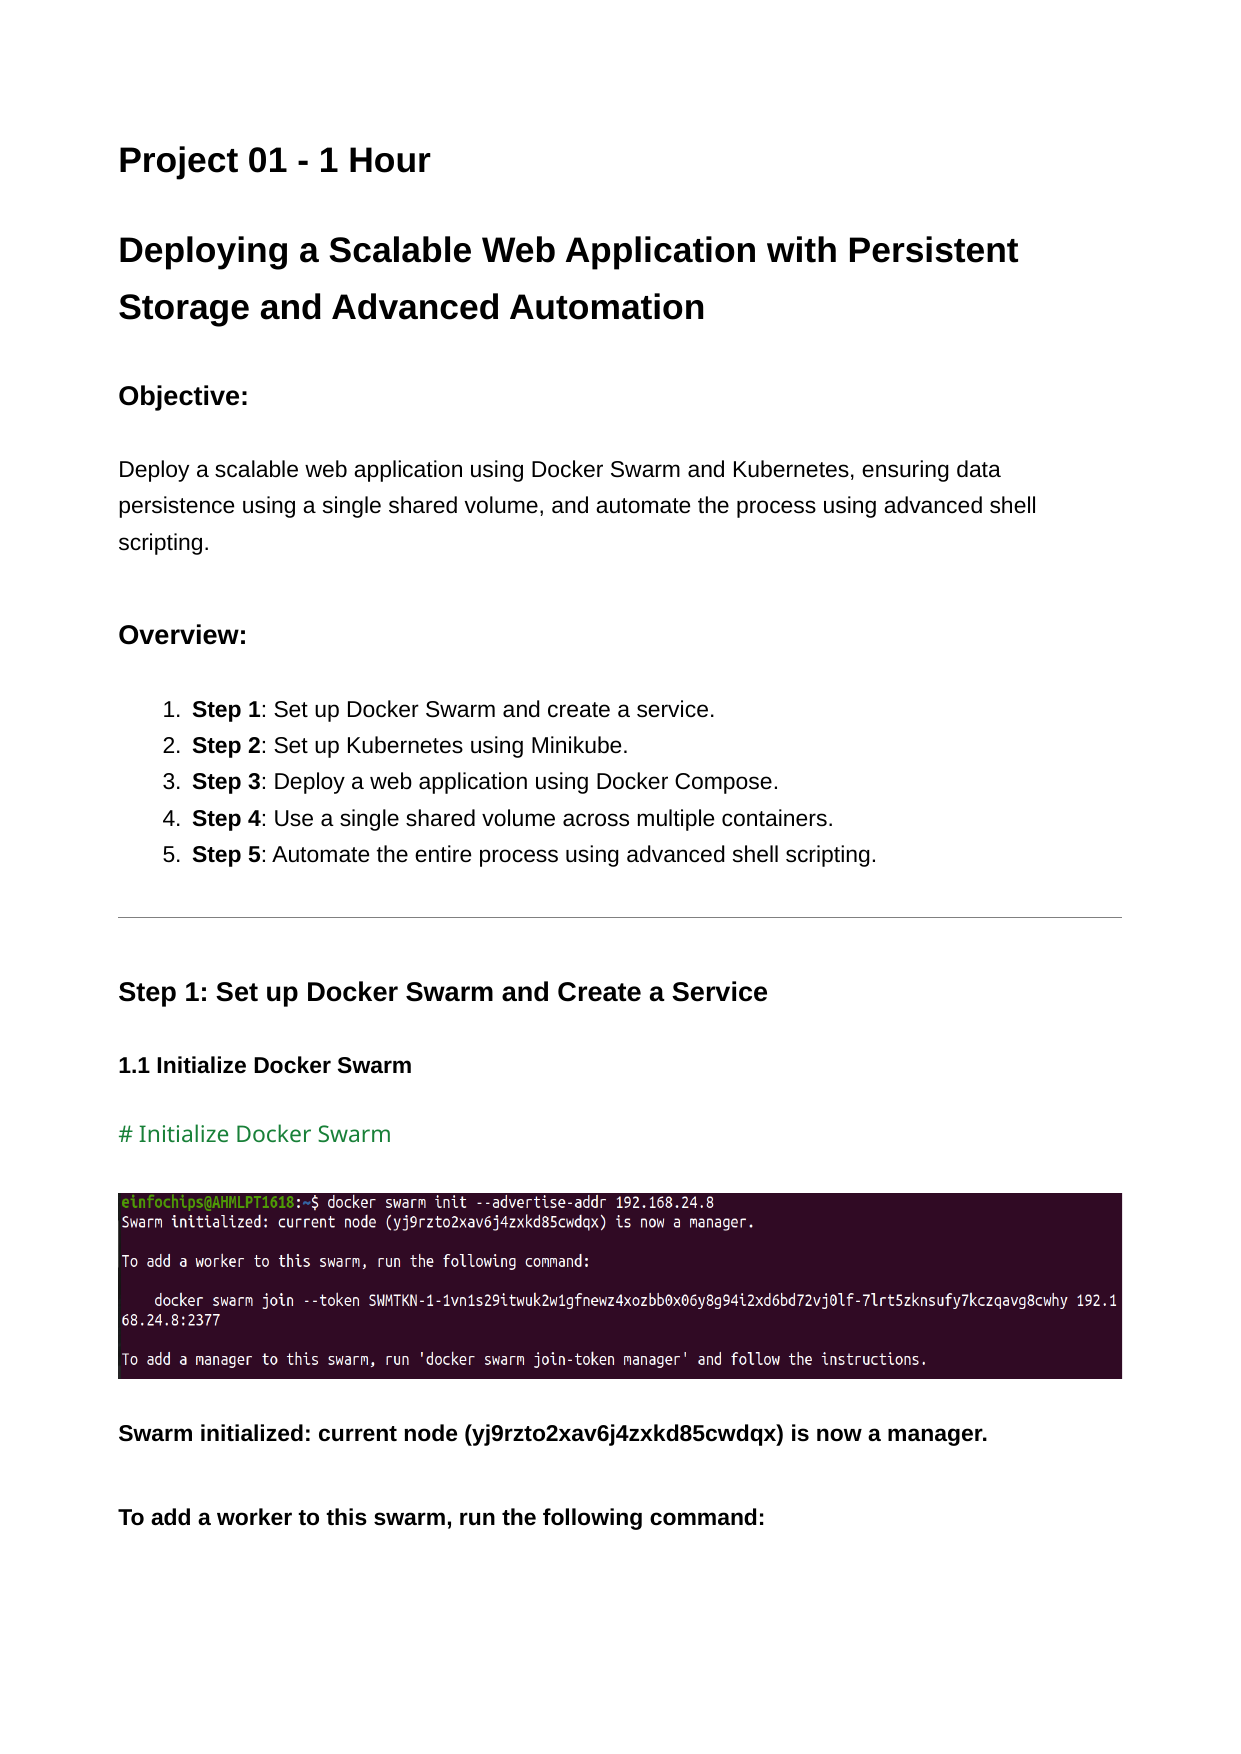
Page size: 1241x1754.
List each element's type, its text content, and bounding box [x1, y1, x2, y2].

list Step 1: Set up Docker Swarm and create a service. [162, 696, 1122, 722]
subtitle Overview: [118, 619, 1122, 650]
subtitle Step 1: Set up Docker Swarm and Create a Service [118, 976, 1122, 1007]
list Step 4: Use a single shared volume across multiple containers. [162, 805, 1122, 831]
text Deploy a scalable web application using Docker Swarm and Kubernetes, ensuring data persistence using a single shared volume, and automate the process using advanced shell scripting. [118, 456, 1122, 555]
list Step 3: Deploy a web application using Docker Compose. [162, 768, 1122, 795]
text To add a worker to this swarm, run the following command: [118, 1504, 1122, 1530]
subtitle Project 01 - 1 Hour [118, 139, 1122, 180]
list Step 5: Automate the entire process using advanced shell scripting. [162, 841, 1122, 867]
list Step 2: Set up Kubernetes using Minikube. [162, 732, 1122, 758]
subtitle 1.1 Initialize Docker Swarm [118, 1052, 1122, 1079]
subtitle Objective: [118, 379, 1122, 411]
picture [118, 1193, 1123, 1379]
subtitle Swarm initialized: current node (yj9rzto2xav6j4zxkd85cwdqx) is now a manager. [118, 1420, 1122, 1447]
subtitle Deploying a Scalable Web Application with Persistent Storage and Advanced Automation [118, 230, 1122, 327]
text # Initialize Docker Swarm [118, 1118, 1122, 1149]
